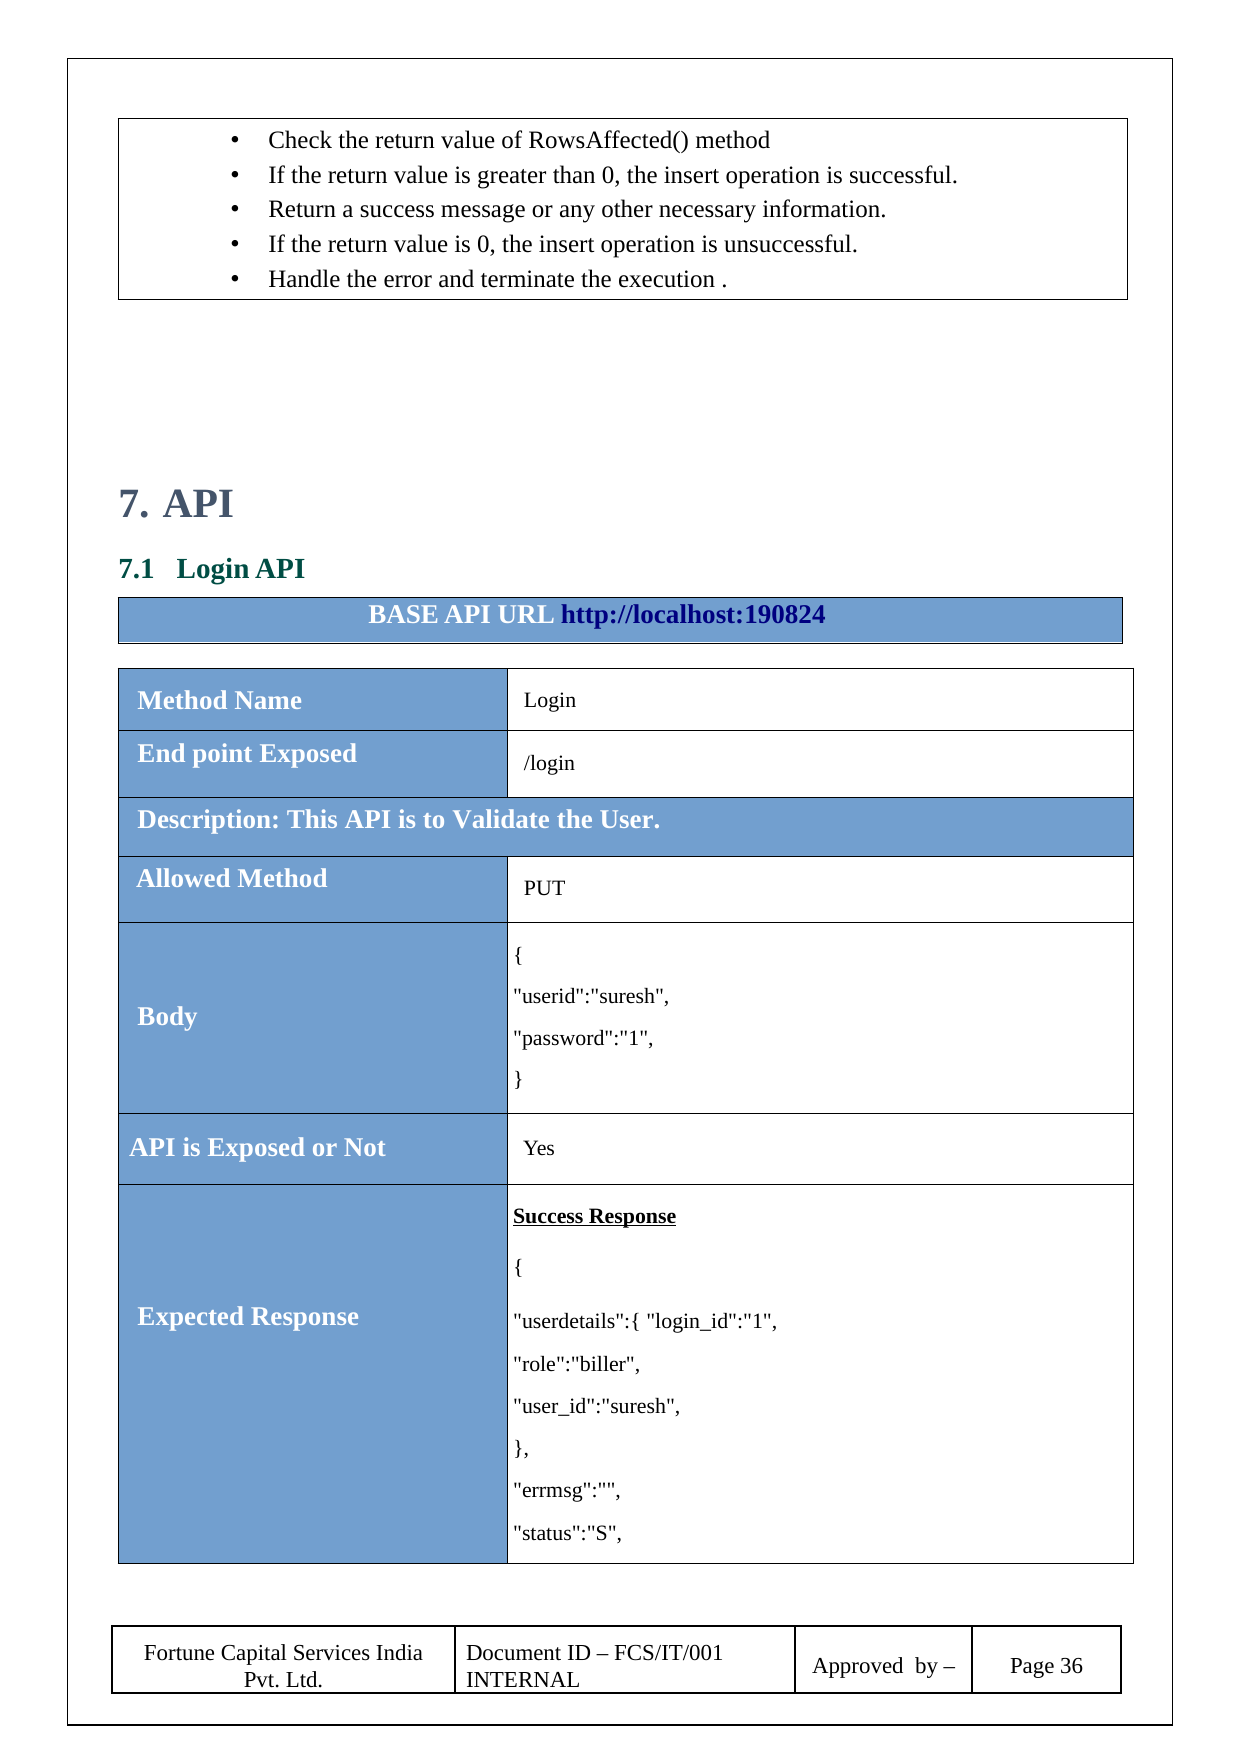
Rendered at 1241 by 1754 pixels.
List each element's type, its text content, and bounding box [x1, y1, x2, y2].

table_cell Description: This API is to Validate the User. [119, 798, 1133, 856]
table_header BASE API URL http://localhost:190824 [119, 598, 1122, 642]
table_cell Body [119, 923, 507, 1113]
table_header Login [508, 669, 1133, 730]
subtitle API [118, 478, 1122, 526]
table_cell End point Exposed [119, 731, 507, 797]
table_cell Allowed Method [119, 857, 507, 922]
table_cell Yes [508, 1114, 1133, 1184]
table_cell PUT [508, 857, 1133, 922]
table_cell API is Exposed or Not [119, 1114, 507, 1184]
table_header Method Name [119, 669, 507, 730]
table_cell Declare variable LLoginHistoryRec from LoginHistoryStruct. LLoginHisoryRec will hold the details obtained from PlogOutReqStruct. Establish the database connection and execute the insert query using db.Execute() method. Execute the insert query to update Medicine details to the stock table. Use RowsAffected() method to get the number of rows affected If the return value is int64 in LoginHistoryRespStruct, it indicates the number of rows affected by the insert operation. Check the return value of RowsAffected() method If the return value is greater than 0, the insert operation is successful. Return a success message or any other necessary information. If the return value is 0, the insert operation is unsuccessful. Handle the error and terminate the execution . [119, 119, 1127, 298]
table_cell /login [508, 731, 1133, 797]
table_cell { "userid":"suresh", "password":"1", } [508, 923, 1133, 1113]
table_cell Expected Response [119, 1185, 507, 1563]
subtitle 7.1 Login API [118, 551, 1122, 584]
table_cell Success Response { "userdetails":{ "login_id":"1", "role":"biller", "user_id":"suresh", }, "errmsg":"", "status":"S", [508, 1185, 1133, 1563]
